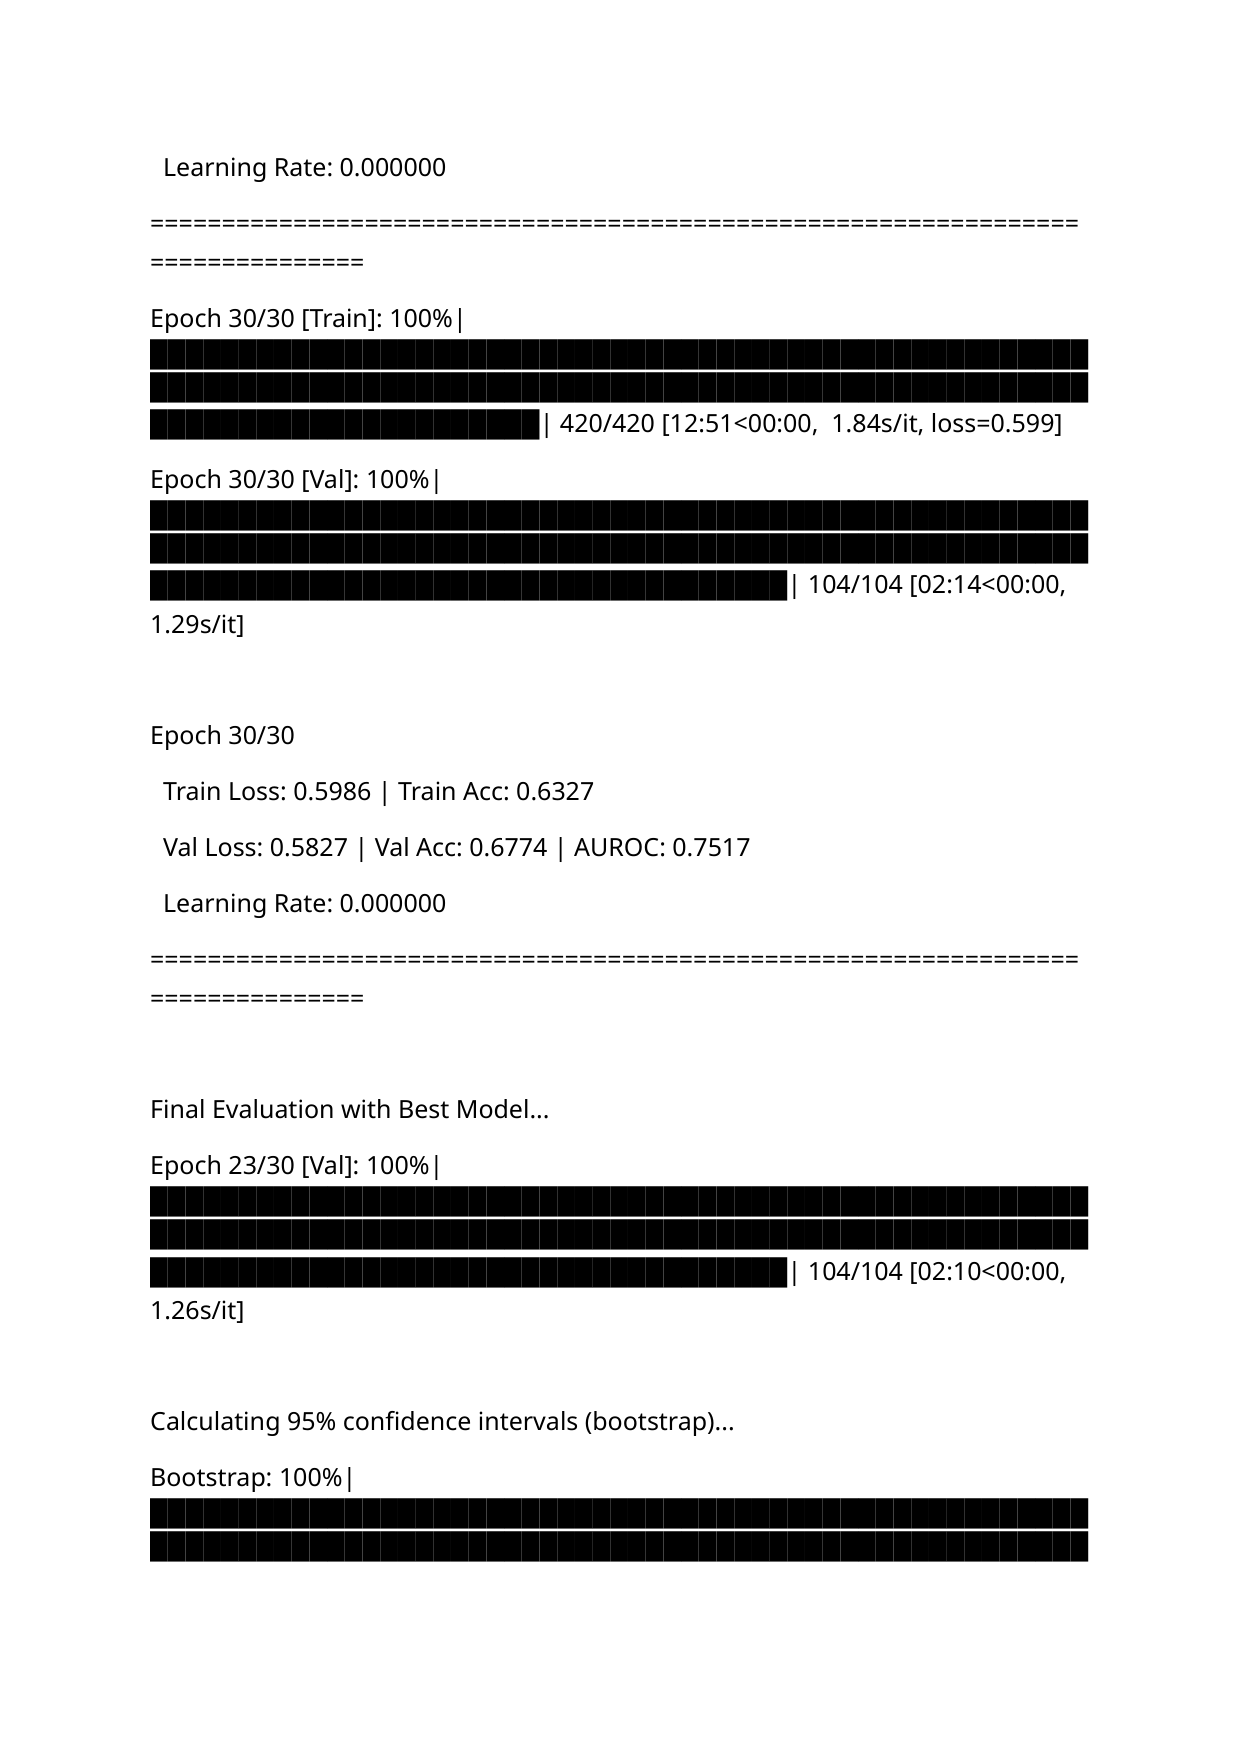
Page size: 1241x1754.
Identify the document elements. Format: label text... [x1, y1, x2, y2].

text ================================================================================ [150, 941, 1090, 1014]
text Calculating 95% confidence intervals (bootstrap)... [150, 1404, 1090, 1438]
text Learning Rate: 0.000000 [150, 885, 1090, 919]
text Val Loss: 0.5827 | Val Acc: 0.6774 | AUROC: 0.7517 [150, 829, 1090, 864]
text Epoch 23/30 [Val]: 100%|██████████████████████████████████████████████████████████████████████████████████████████████████████████████████████████████████████████████| 104/104 [02:10<00:00, 1.26s/it] [150, 1148, 1090, 1326]
text Epoch 30/30 [150, 718, 1090, 752]
text Epoch 30/30 [Val]: 100%|██████████████████████████████████████████████████████████████████████████████████████████████████████████████████████████████████████████████| 104/104 [02:14<00:00, 1.29s/it] [150, 462, 1090, 640]
text Learning Rate: 0.000000 [150, 150, 1090, 184]
text Bootstrap: 100%|██████████████████████████████████████████████████████████████████████████████████████████████████████████ [150, 1460, 1090, 1560]
text Epoch 30/30 [Train]: 100%|████████████████████████████████████████████████████████████████████████████████████████████████████████████████████████████████| 420/420 [12:51<00:00, 1.84s/it, loss=0.599] [150, 301, 1090, 440]
text Final Evaluation with Best Model... [150, 1092, 1090, 1126]
text Train Loss: 0.5986 | Train Acc: 0.6327 [150, 774, 1090, 808]
text ================================================================================ [150, 206, 1090, 279]
